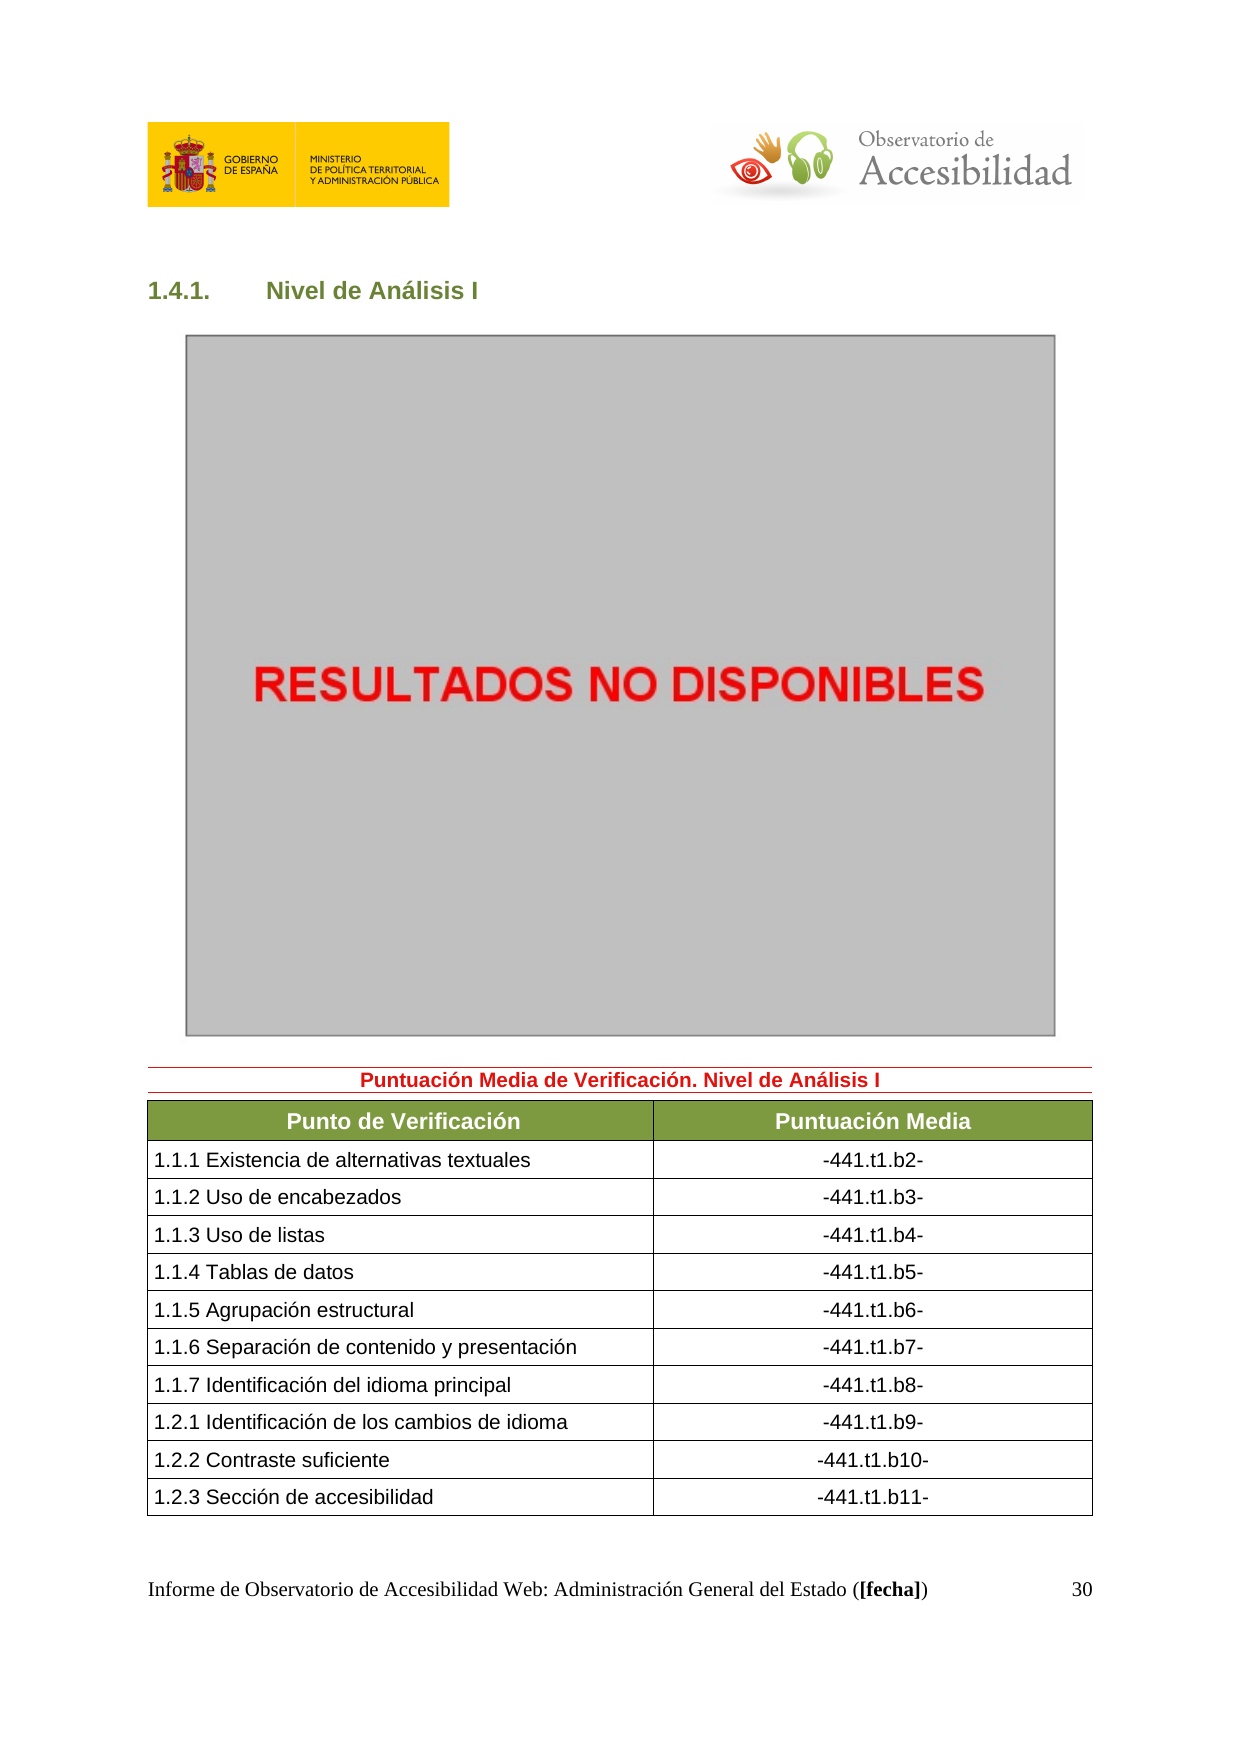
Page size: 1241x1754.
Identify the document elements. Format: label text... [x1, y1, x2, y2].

table_cell 1.2.3 Sección de accesibilidad [148, 1479, 653, 1515]
table_cell -441.t1.b4- [654, 1216, 1092, 1253]
table_cell 1.1.2 Uso de encabezados [148, 1179, 653, 1215]
table_cell -441.t1.b3- [654, 1179, 1092, 1215]
table_cell -441.t1.b8- [654, 1366, 1092, 1403]
table_cell -441.t1.b10- [654, 1441, 1092, 1478]
picture [147, 122, 450, 207]
text Puntuación Media de Verificación. Nivel de Análisis I [148, 1068, 1092, 1092]
table_cell -441.t1.b5- [654, 1254, 1092, 1290]
table_cell -441.t1.b7- [654, 1329, 1092, 1365]
table_cell -441.t1.b2- [654, 1141, 1092, 1178]
table_cell 1.1.4 Tablas de datos [148, 1254, 653, 1290]
table_cell 1.1.3 Uso de listas [148, 1216, 653, 1253]
table_cell 1.1.1 Existencia de alternativas textuales [148, 1141, 653, 1178]
table_header Puntuación Media [654, 1101, 1092, 1140]
table_cell 1.1.5 Agrupación estructural [148, 1291, 653, 1328]
table_cell -441.t1.b9- [654, 1404, 1092, 1440]
table_cell 1.1.7 Identificación del idioma principal [148, 1366, 653, 1403]
table_cell -441.t1.b6- [654, 1291, 1092, 1328]
table_cell 1.2.2 Contraste suficiente [148, 1441, 653, 1478]
table_header Punto de Verificación [148, 1101, 653, 1140]
picture [710, 122, 1086, 205]
table_cell 1.2.1 Identificación de los cambios de idioma [148, 1404, 653, 1440]
table_cell -441.t1.b11- [654, 1479, 1092, 1515]
table_cell 1.1.6 Separación de contenido y presentación [148, 1329, 653, 1365]
picture [178, 332, 1062, 1043]
list Nivel de Análisis I [148, 276, 1092, 304]
